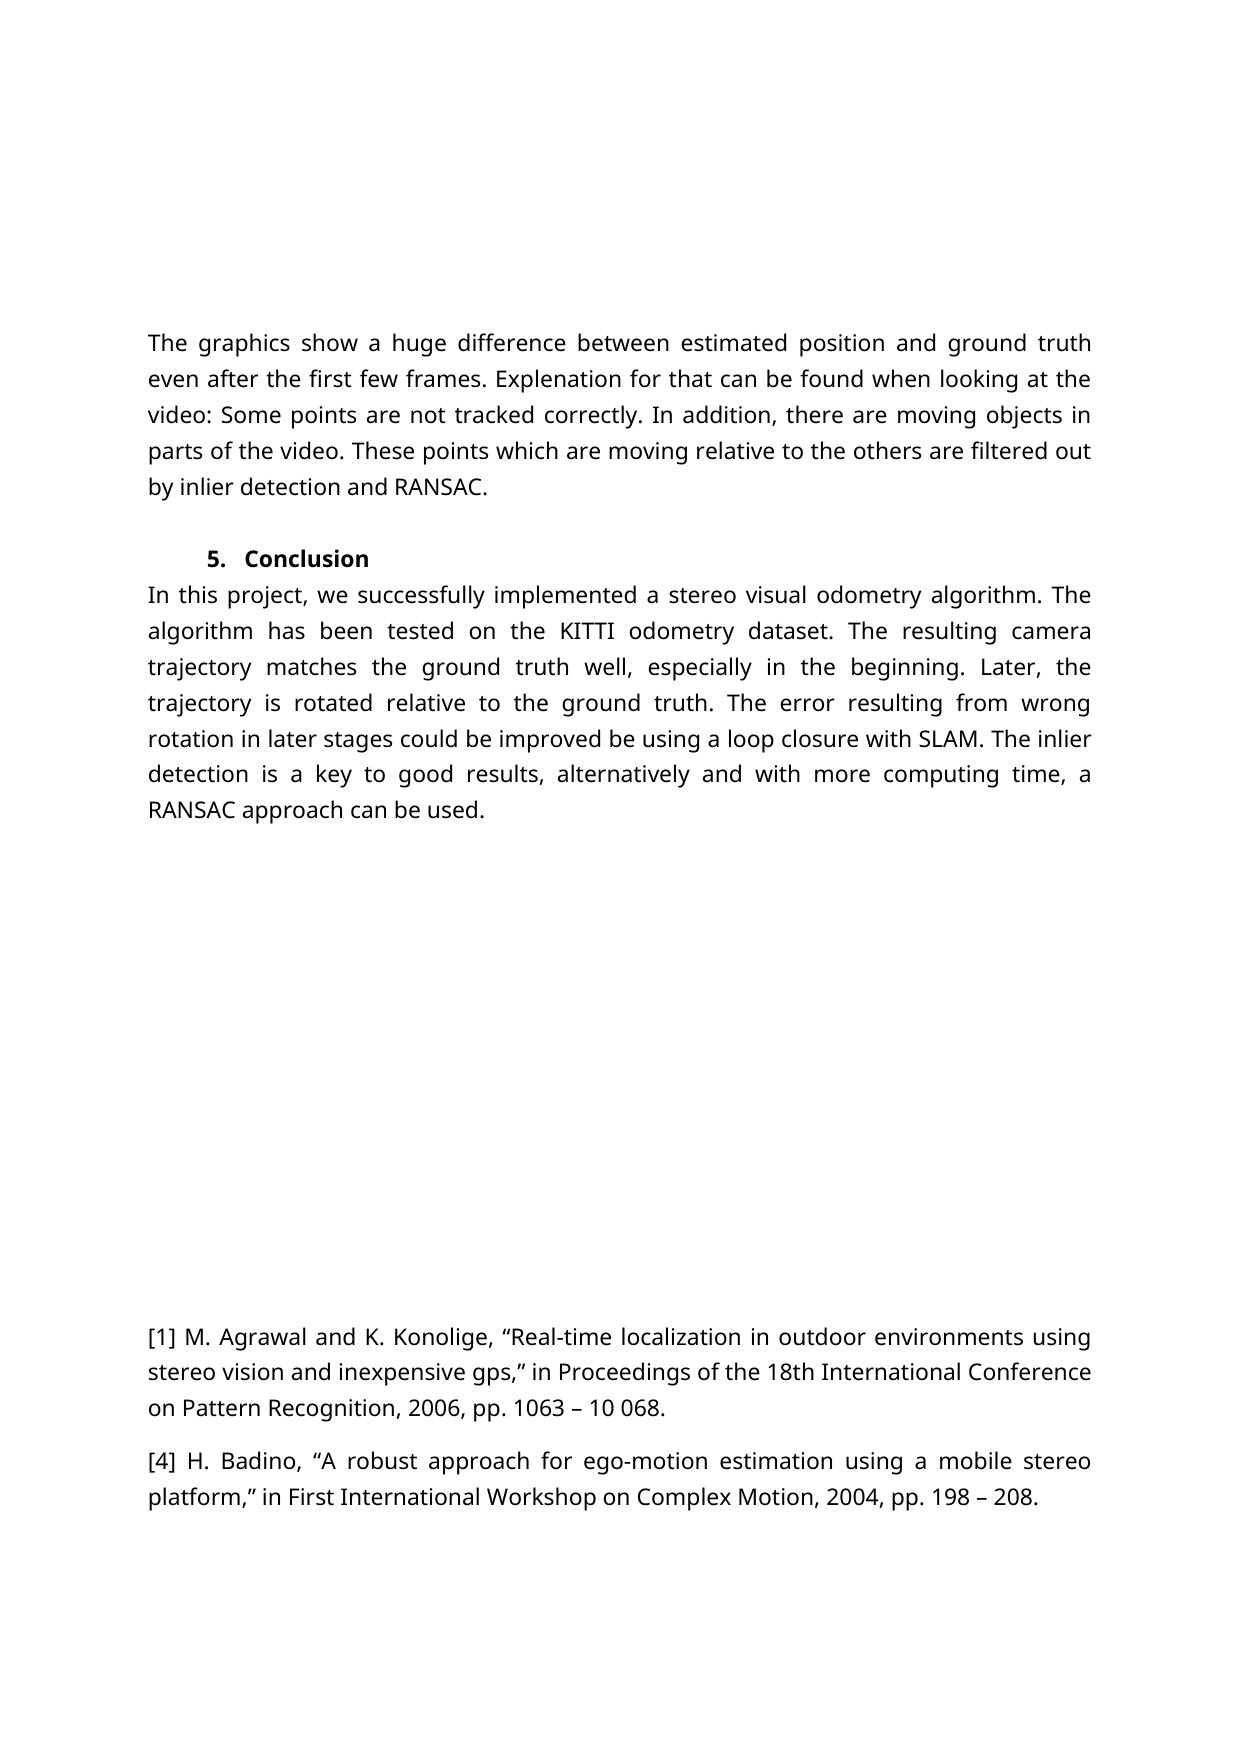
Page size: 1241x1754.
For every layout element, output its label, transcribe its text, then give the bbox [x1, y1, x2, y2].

list The graphics show a huge difference between estimated position and ground truth even after the first few frames. Explenation for that can be found when looking at the video: Some points are not tracked correctly. In addition, there are moving objects in parts of the video. These points which are moving relative to the others are filtered out by inlier detection and RANSAC. [148, 327, 1093, 502]
list In this project, we successfully implemented a stereo visual odometry algorithm. The algorithm has been tested on the KITTI odometry dataset. The resulting camera trajectory matches the ground truth well, especially in the beginning. Later, the trajectory is rotated relative to the ground truth. The error resulting from wrong rotation in later stages could be improved be using a loop closure with SLAM. The inlier detection is a key to good results, alternatively and with more computing time, a RANSAC approach can be used. [148, 579, 1093, 826]
text [1] M. Agrawal and K. Konolige, “Real-time localization in outdoor environments using stereo vision and inexpensive gps,” in Proceedings of the 18th International Conference on Pattern Recognition, 2006, pp. 1063 – 10 068. [148, 1320, 1093, 1423]
text [4] H. Badino, “A robust approach for ego-motion estimation using a mobile stereo platform,” in First International Workshop on Complex Motion, 2004, pp. 198 – 208. [148, 1445, 1093, 1512]
list Conclusion [207, 543, 1093, 574]
